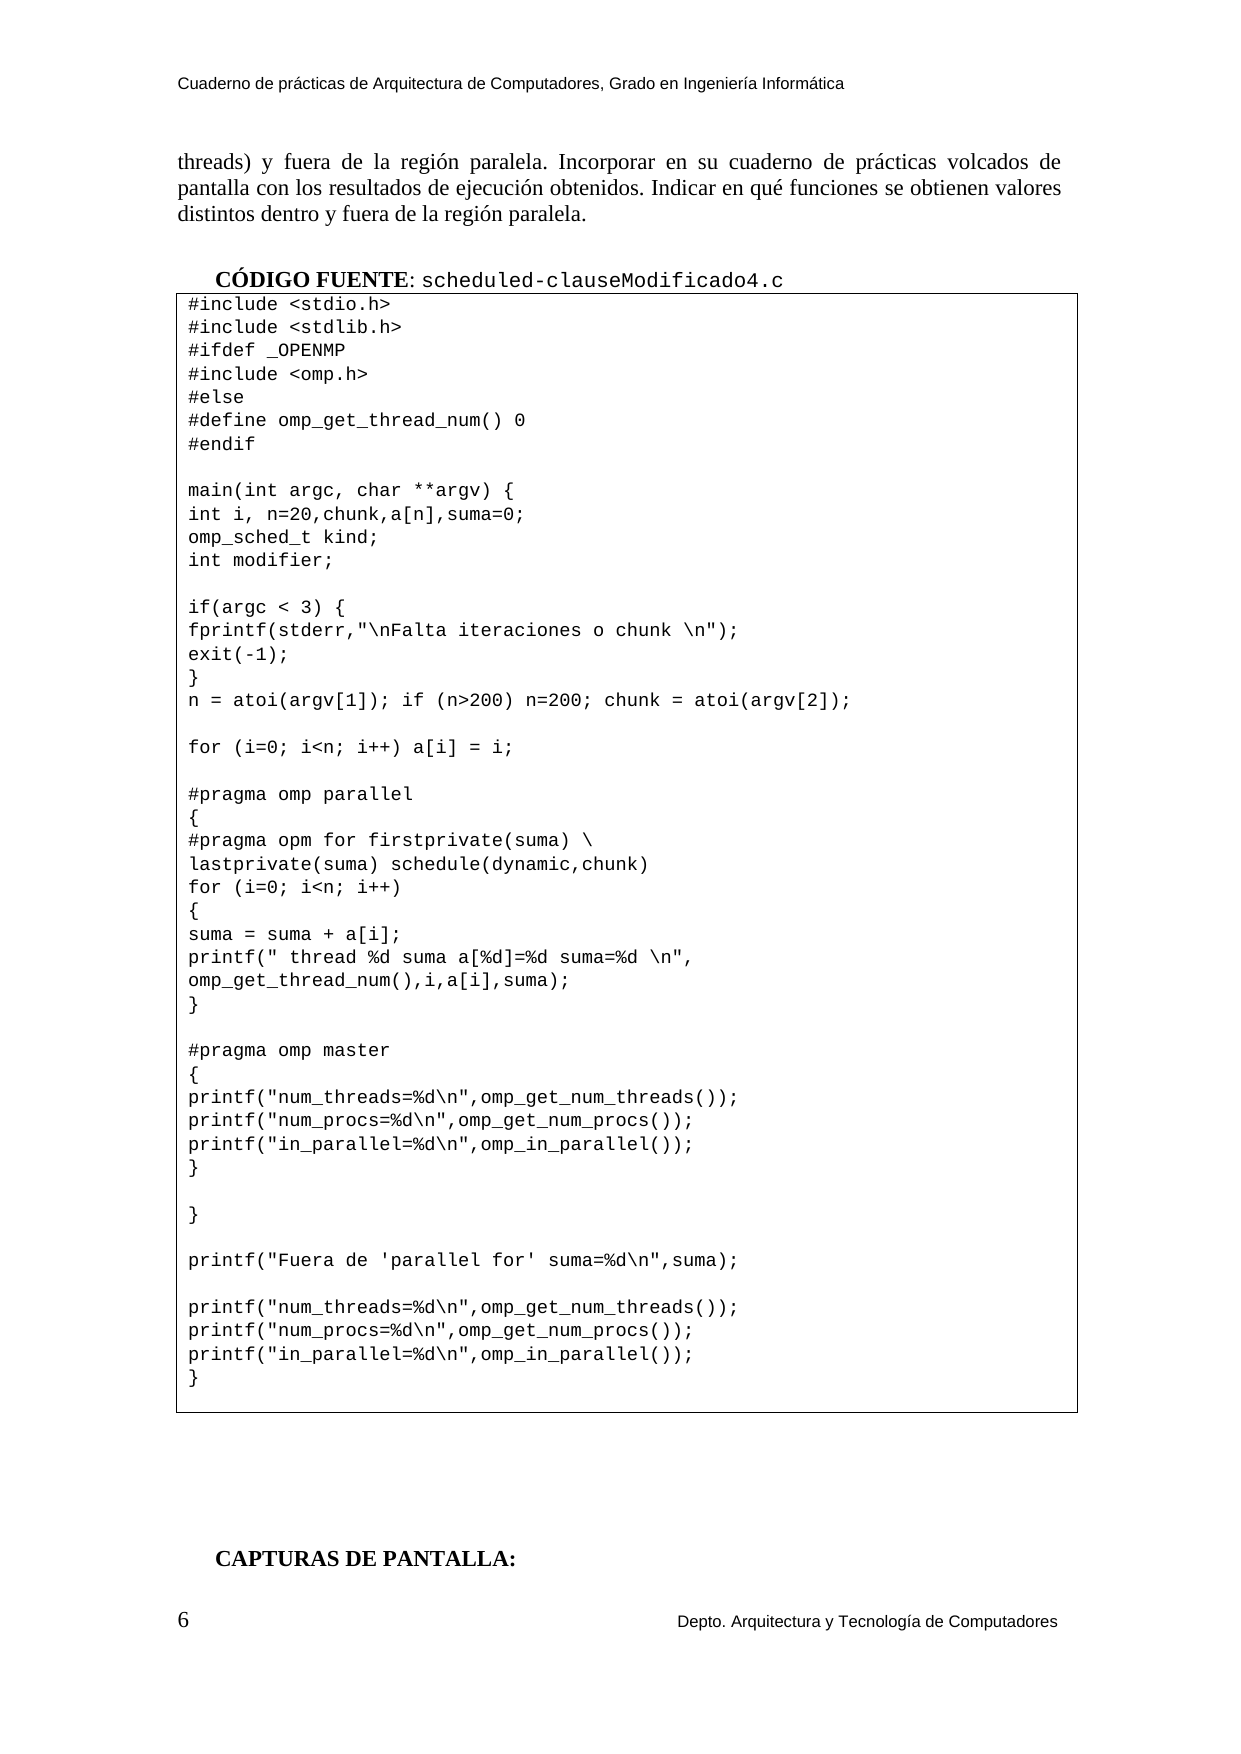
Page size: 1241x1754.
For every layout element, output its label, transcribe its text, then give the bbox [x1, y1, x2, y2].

text CAPTURAS DE PANTALLA: [215, 1545, 1063, 1571]
list threads) y fuera de la región paralela. Incorporar en su cuaderno de prácticas volcados de pantalla con los resultados de ejecución obtenidos. Indicar en qué funciones se obtienen valores distintos dentro y fuera de la región paralela. [177, 148, 1063, 227]
table_header #include <stdio.h> #include <stdlib.h> #ifdef _OPENMP #include <omp.h> #else #define omp_get_thread_num() 0 #endif main(int argc, char **argv) { int i, n=20,chunk,a[n],suma=0; omp_sched_t kind; int modifier; if(argc < 3) { fprintf(stderr,"\nFalta iteraciones o chunk \n"); exit(-1); } n = atoi(argv[1]); if (n>200) n=200; chunk = atoi(argv[2]); for (i=0; i<n; i++) a[i] = i; #pragma omp parallel { #pragma opm for firstprivate(suma) \ lastprivate(suma) schedule(dynamic,chunk) for (i=0; i<n; i++) { suma = suma + a[i]; printf(" thread %d suma a[%d]=%d suma=%d \n", omp_get_thread_num(),i,a[i],suma); } #pragma omp master { printf("num_threads=%d\n",omp_get_num_threads()); printf("num_procs=%d\n",omp_get_num_procs()); printf("in_parallel=%d\n",omp_in_parallel()); } } printf("Fuera de 'parallel for' suma=%d\n",suma); printf("num_threads=%d\n",omp_get_num_threads()); printf("num_procs=%d\n",omp_get_num_procs()); printf("in_parallel=%d\n",omp_in_parallel()); } [177, 294, 1077, 1412]
text CÓDIGO FUENTE: scheduled-clauseModificado4.c [215, 266, 1063, 293]
